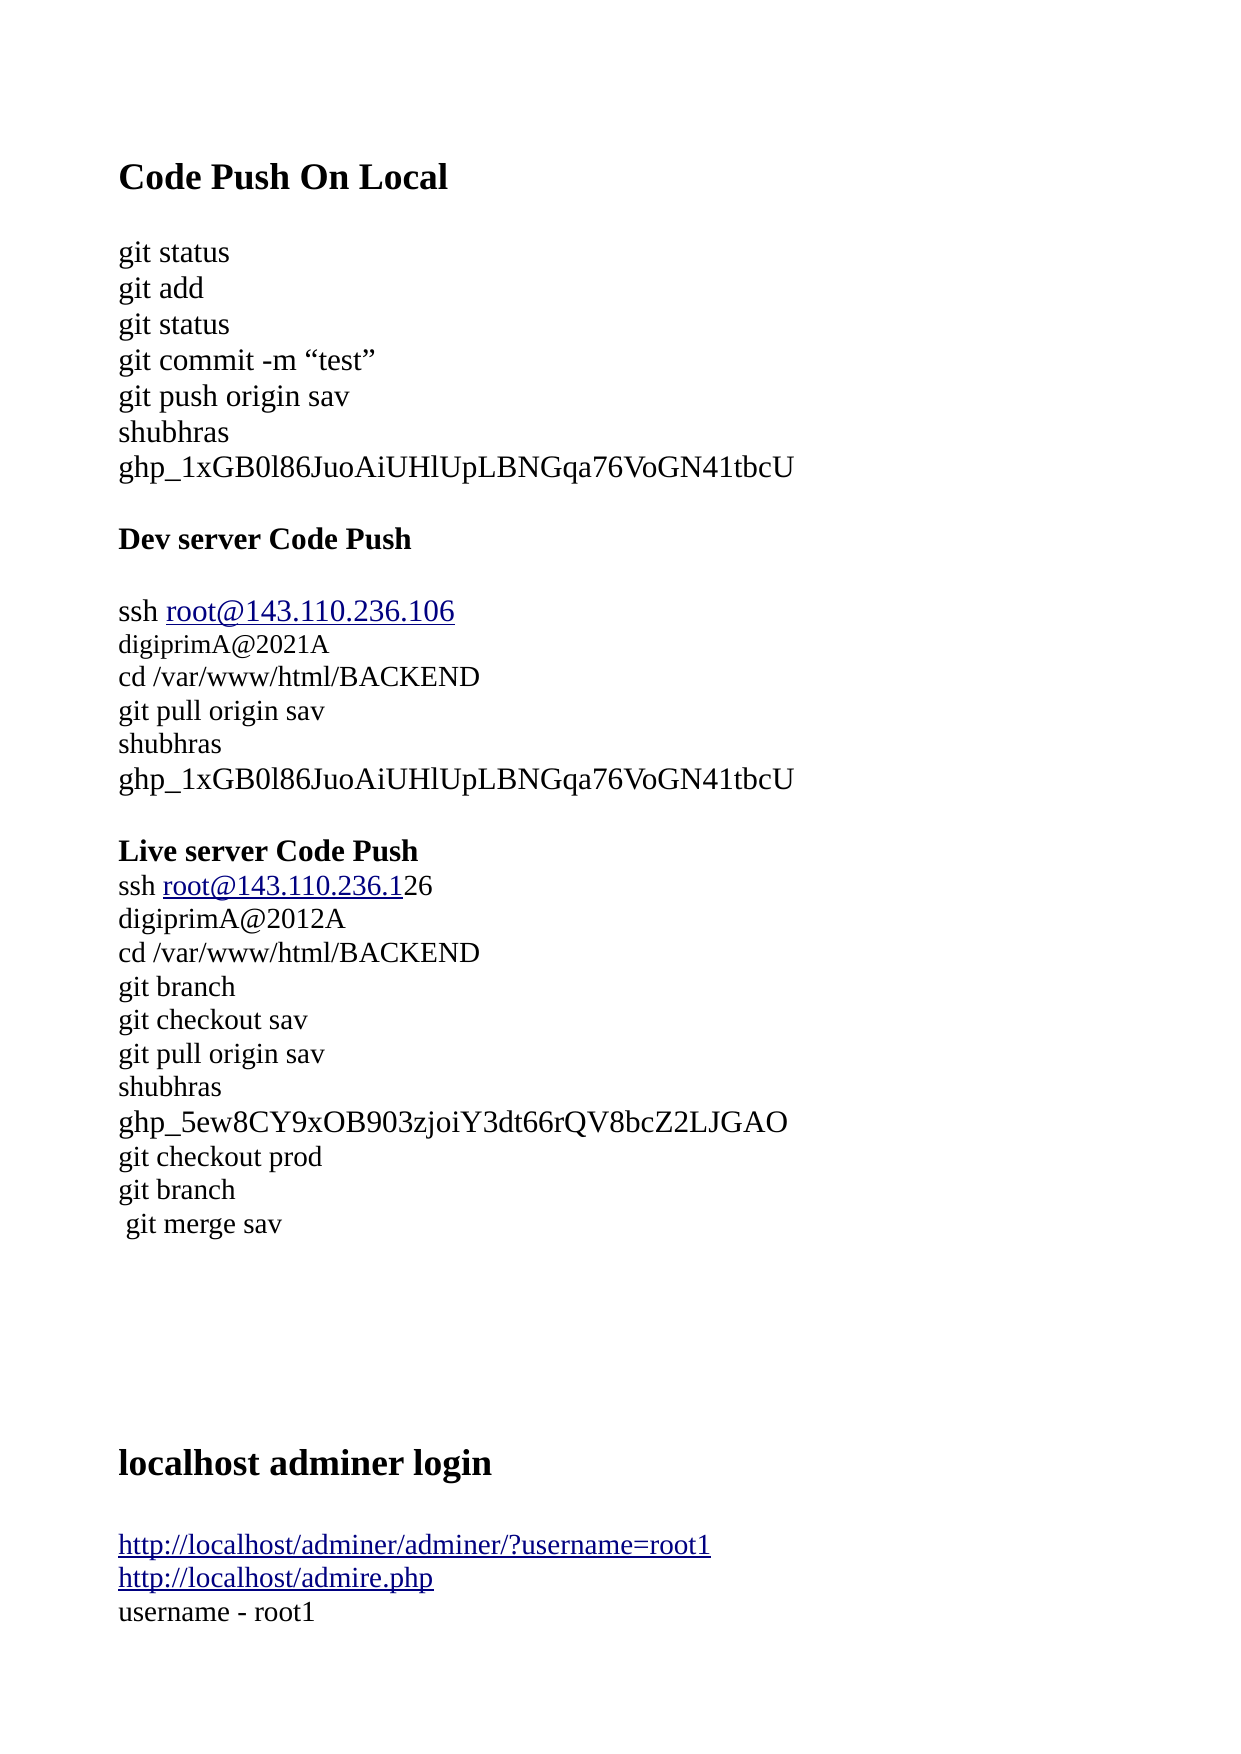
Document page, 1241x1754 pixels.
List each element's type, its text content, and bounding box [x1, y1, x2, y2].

text 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 [118, 760, 1122, 796]
text 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 [118, 1103, 1122, 1139]
text shubhras [118, 727, 1122, 760]
text git status [118, 305, 1122, 341]
text shubhras [118, 413, 1122, 449]
text digiprimA@2021A [118, 628, 1122, 659]
text git push origin sav [118, 377, 1122, 413]
text ssh root@143.110.236.106 [118, 592, 1122, 628]
text cd /var/www/html/BACKEND [118, 659, 1122, 693]
text git checkout prod [118, 1139, 1122, 1172]
text digiprimA@2012A [118, 902, 1122, 935]
text git pull origin sav [118, 693, 1122, 727]
text git add [118, 269, 1122, 305]
text Dev server Code Push [118, 521, 1122, 557]
text git branch [118, 969, 1122, 1002]
text cd /var/www/html/BACKEND [118, 935, 1122, 969]
text git branch [118, 1172, 1122, 1206]
text Code Push On Local [118, 154, 1122, 197]
text git commit -m “test” [118, 341, 1122, 377]
text git pull origin sav [118, 1036, 1122, 1069]
text http://localhost/adminer/adminer/?username=root1 [118, 1527, 1122, 1560]
text git merge sav [118, 1206, 1122, 1239]
text git status [118, 233, 1122, 269]
text git checkout sav [118, 1002, 1122, 1036]
text username - root1 [118, 1594, 1122, 1627]
text http://localhost/admire.php [118, 1560, 1122, 1594]
text ssh root@143.110.236.126 [118, 868, 1122, 902]
text Live server Code Push [118, 832, 1122, 868]
text localhost adminer login [118, 1441, 1122, 1484]
text shubhras [118, 1069, 1122, 1103]
text 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 [118, 449, 1122, 485]
